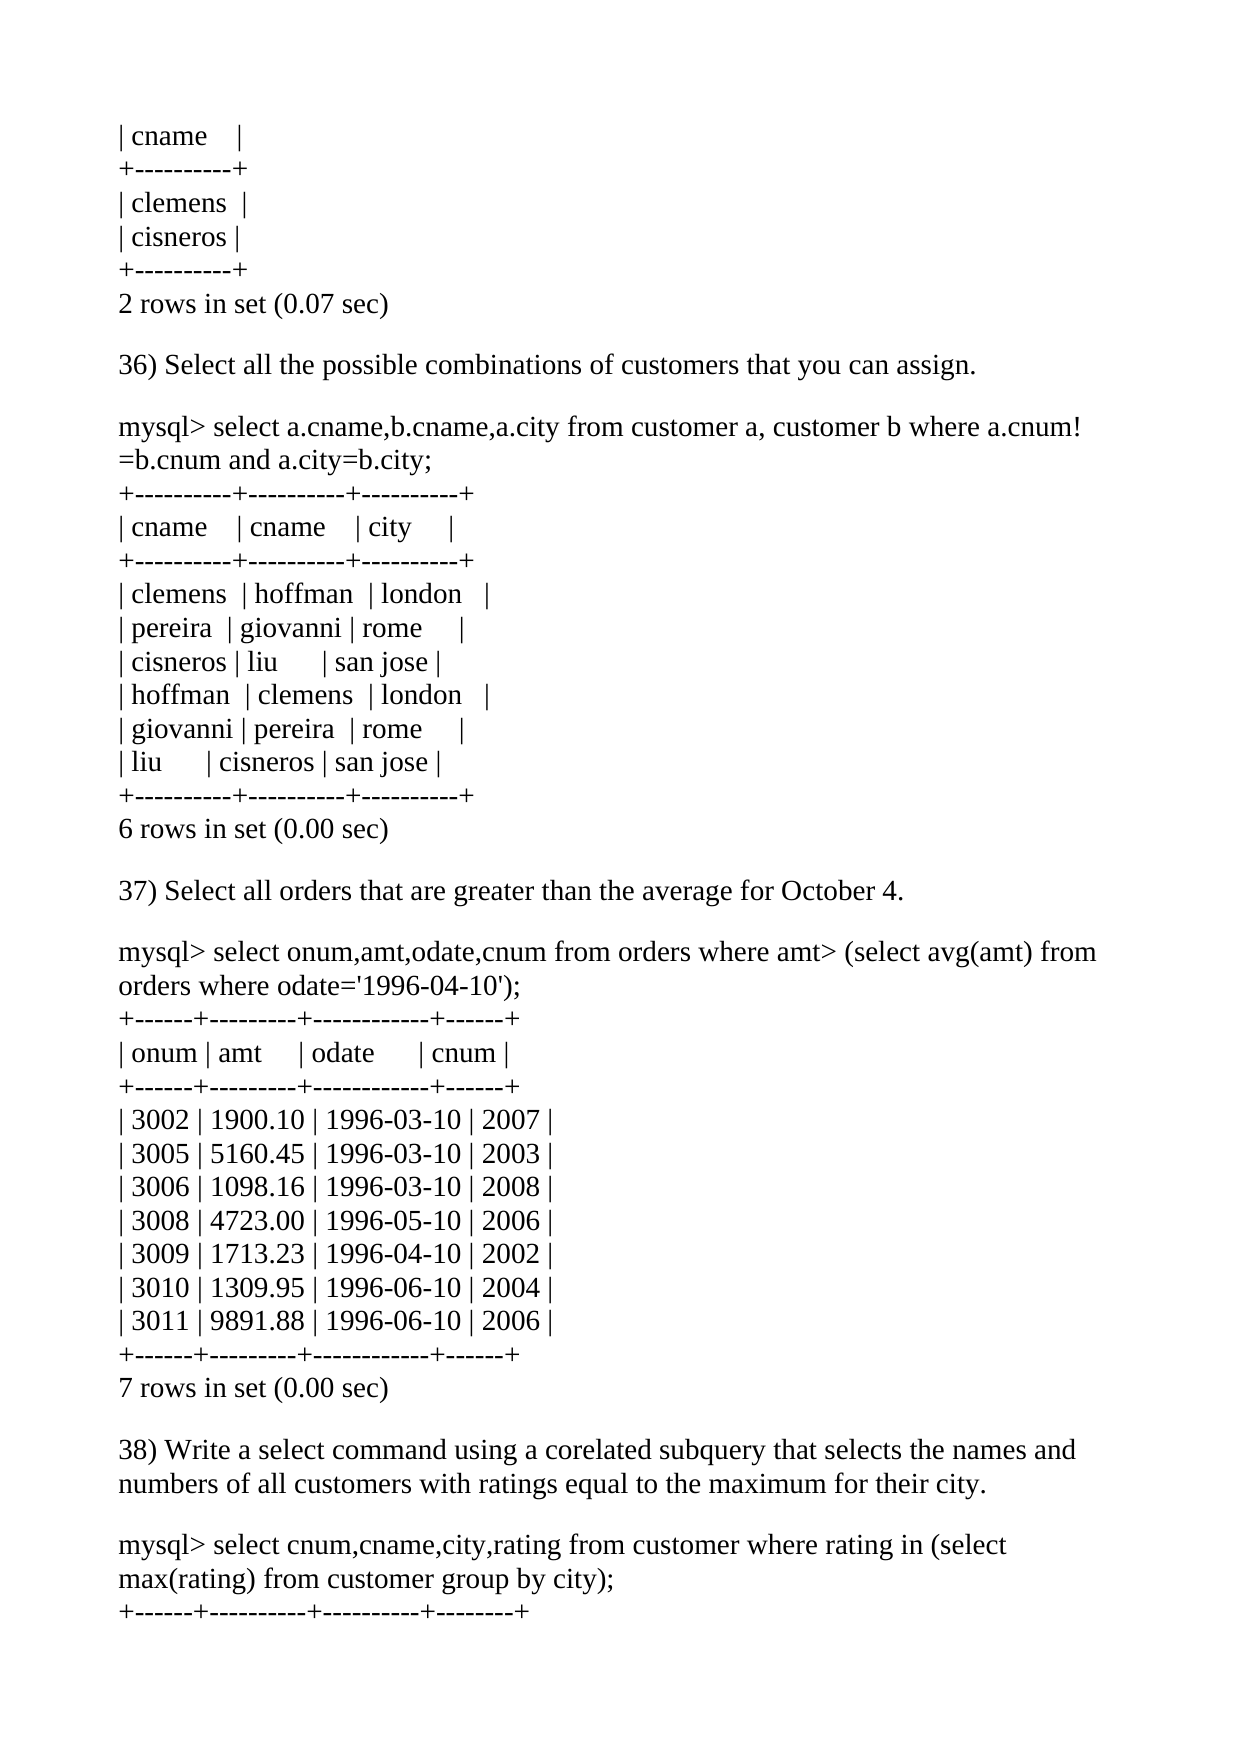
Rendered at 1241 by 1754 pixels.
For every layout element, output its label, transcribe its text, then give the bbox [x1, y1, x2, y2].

text | hoffman | clemens | london | [118, 677, 1122, 711]
text | giovanni | pereira | rome | [118, 711, 1122, 744]
text 36) Select all the possible combinations of customers that you can assign. [118, 347, 1122, 381]
text | cname | [118, 118, 1122, 152]
text | 3006 | 1098.16 | 1996-03-10 | 2008 | [118, 1169, 1122, 1203]
text | liu | cisneros | san jose | [118, 744, 1122, 778]
text +------+----------+----------+--------+ [118, 1594, 1122, 1628]
text | 3002 | 1900.10 | 1996-03-10 | 2007 | [118, 1102, 1122, 1136]
text mysql> select cnum,cname,city,rating from customer where rating in (select max(rating) from customer group by city); [118, 1527, 1122, 1594]
text +------+---------+------------+------+ [118, 1069, 1122, 1102]
text | clemens | [118, 185, 1122, 219]
text | cisneros | liu | san jose | [118, 644, 1122, 677]
text 2 rows in set (0.07 sec) [118, 286, 1122, 319]
text | 3011 | 9891.88 | 1996-06-10 | 2006 | [118, 1303, 1122, 1337]
text | cisneros | [118, 219, 1122, 252]
text +----------+ [118, 152, 1122, 185]
text 7 rows in set (0.00 sec) [118, 1371, 1122, 1404]
text +------+---------+------------+------+ [118, 1002, 1122, 1035]
text +------+---------+------------+------+ [118, 1337, 1122, 1371]
text 37) Select all orders that are greater than the average for October 4. [118, 873, 1122, 907]
text mysql> select a.cname,b.cname,a.city from customer a, customer b where a.cnum!=b.cnum and a.city=b.city; [118, 409, 1122, 476]
text | 3008 | 4723.00 | 1996-05-10 | 2006 | [118, 1203, 1122, 1236]
text +----------+----------+----------+ [118, 778, 1122, 811]
text 6 rows in set (0.00 sec) [118, 811, 1122, 845]
text | onum | amt | odate | cnum | [118, 1035, 1122, 1069]
text | 3009 | 1713.23 | 1996-04-10 | 2002 | [118, 1236, 1122, 1270]
text | pereira | giovanni | rome | [118, 610, 1122, 644]
text +----------+----------+----------+ [118, 476, 1122, 509]
text +----------+----------+----------+ [118, 543, 1122, 577]
text mysql> select onum,amt,odate,cnum from orders where amt> (select avg(amt) from orders where odate='1996-04-10'); [118, 934, 1122, 1002]
text 38) Write a select command using a corelated subquery that selects the names and numbers of all customers with ratings equal to the maximum for their city. [118, 1432, 1122, 1499]
text | 3005 | 5160.45 | 1996-03-10 | 2003 | [118, 1136, 1122, 1169]
text | 3010 | 1309.95 | 1996-06-10 | 2004 | [118, 1270, 1122, 1303]
text | cname | cname | city | [118, 509, 1122, 543]
text | clemens | hoffman | london | [118, 577, 1122, 610]
text +----------+ [118, 252, 1122, 286]
